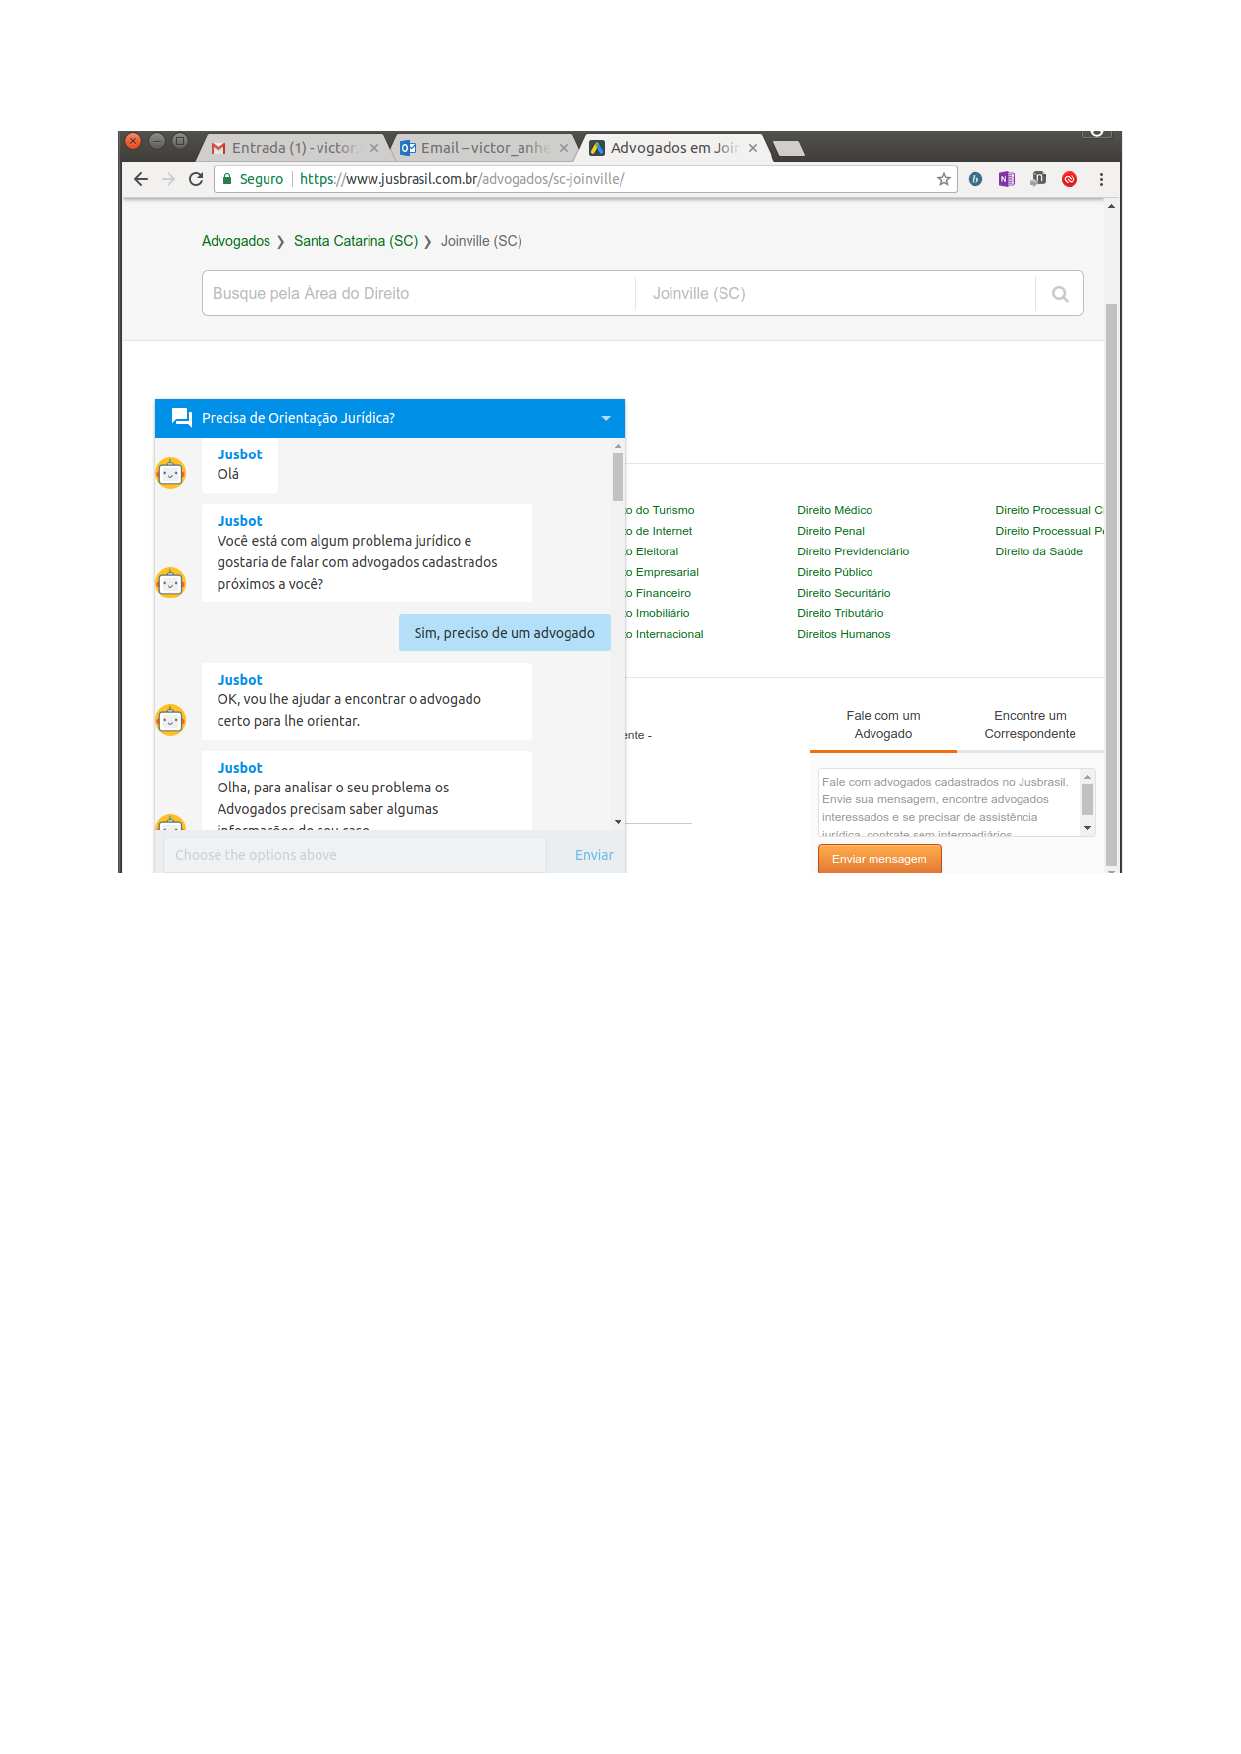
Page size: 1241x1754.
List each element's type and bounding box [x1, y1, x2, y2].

picture [118, 118, 1123, 885]
